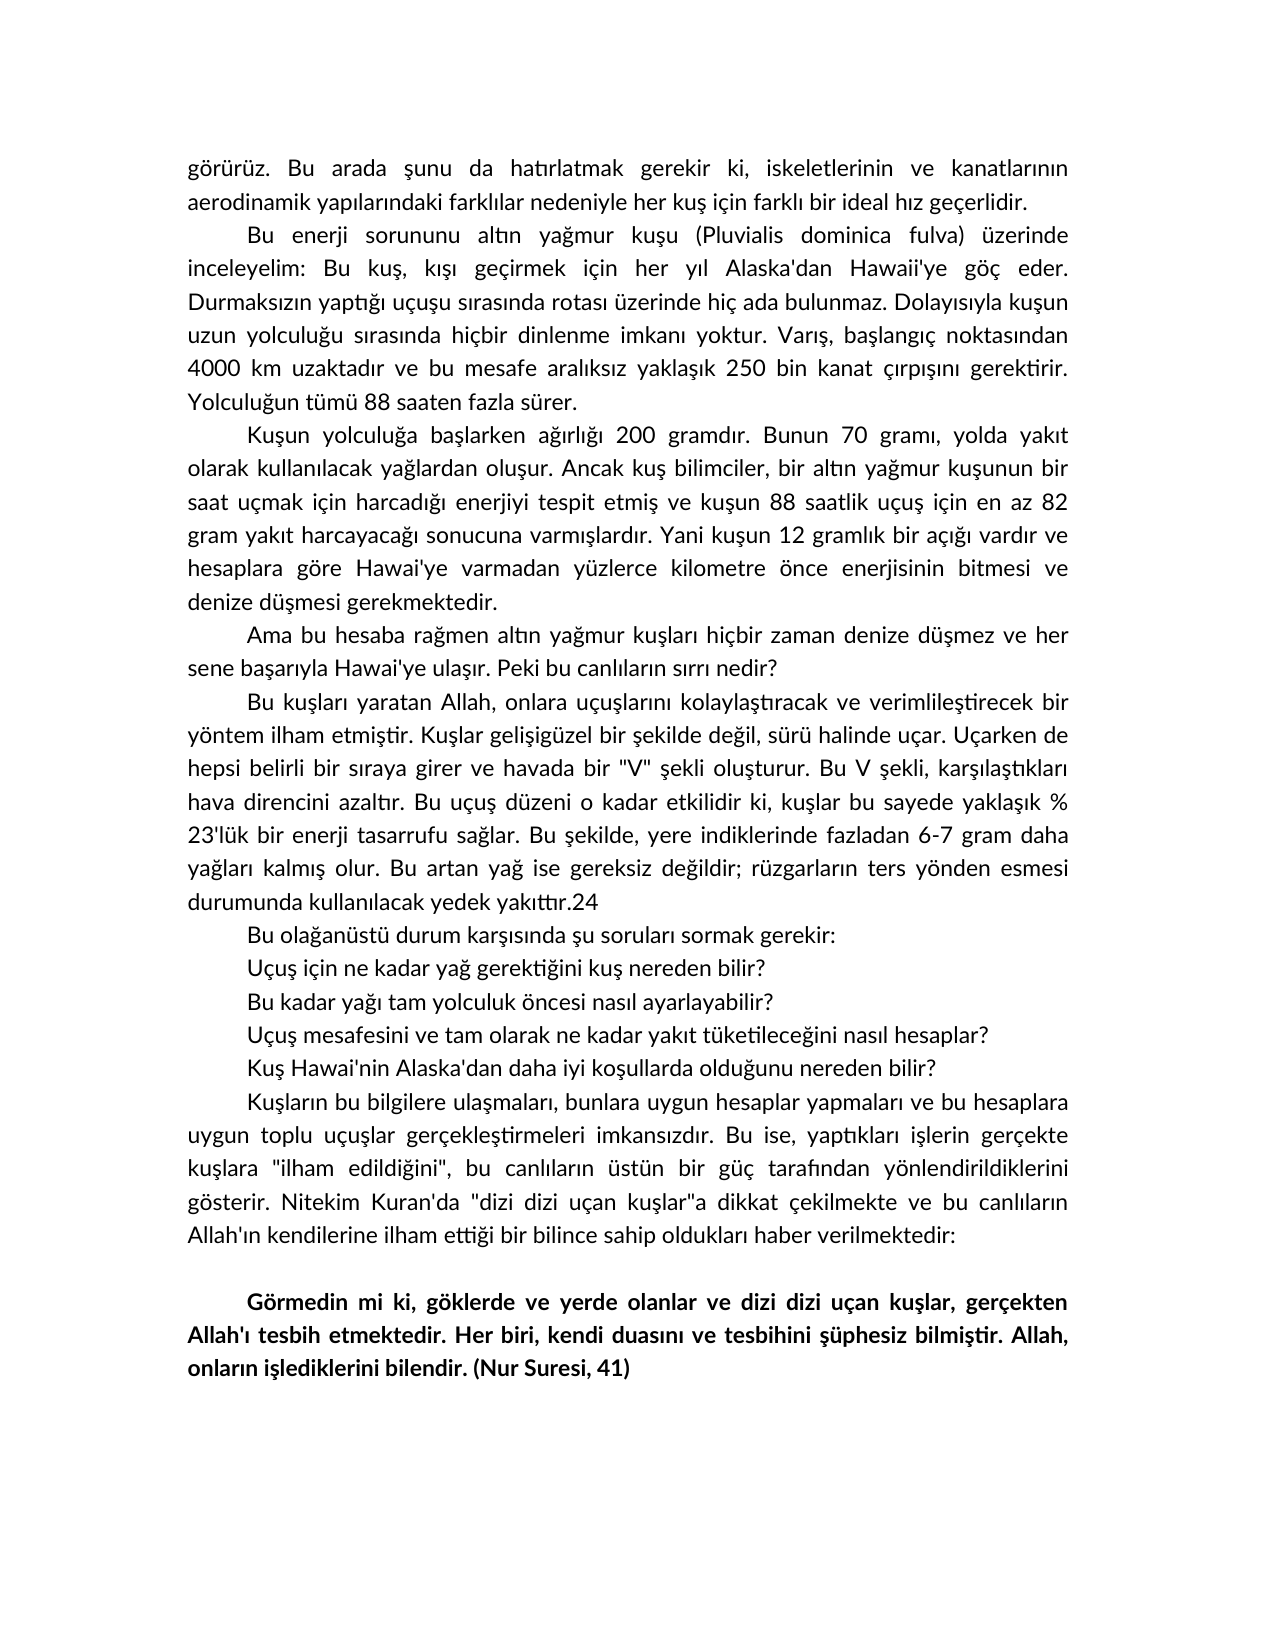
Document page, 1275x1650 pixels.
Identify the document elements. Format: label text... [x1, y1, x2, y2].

text Kuş Hawai'nin Alaska'dan daha iyi koşullarda olduğunu nereden bilir? [187, 1050, 1070, 1083]
text Bu olağanüstü durum karşısında şu soruları sormak gerekir: [187, 917, 1070, 950]
text görürüz. Bu arada şunu da hatırlatmak gerekir ki, iskeletlerinin ve kanatlarının aerodinamik yapılarındaki farklılar nedeniyle her kuş için farklı bir ideal hız geçerlidir. [187, 150, 1070, 217]
text Kuşun yolculuğa başlarken ağırlığı 200 gramdır. Bunun 70 gramı, yolda yakıt olarak kullanılacak yağlardan oluşur. Ancak kuş bilimciler, bir altın yağmur kuşunun bir saat uçmak için harcadığı enerjiyi tespit etmiş ve kuşun 88 saatlik uçuş için en az 82 gram yakıt harcayacağı sonucuna varmışlardır. Yani kuşun 12 gramlık bir açığı vardır ve hesaplara göre Hawai'ye varmadan yüzlerce kilometre önce enerjisinin bitmesi ve denize düşmesi gerekmektedir. [187, 417, 1070, 617]
text Bu kuşları yaratan Allah, onlara uçuşlarını kolaylaştıracak ve verimlileştirecek bir yöntem ilham etmiştir. Kuşlar gelişigüzel bir şekilde değil, sürü halinde uçar. Uçarken de hepsi belirli bir sıraya girer ve havada bir "V" şekli oluşturur. Bu V şekli, karşılaştıkları hava direncini azaltır. Bu uçuş düzeni o kadar etkilidir ki, kuşlar bu sayede yaklaşık % 23'lük bir enerji tasarrufu sağlar. Bu şekilde, yere indiklerinde fazladan 6-7 gram daha yağları kalmış olur. Bu artan yağ ise gereksiz değildir; rüzgarların ters yönden esmesi durumunda kullanılacak yedek yakıttır.24 [187, 683, 1070, 917]
text Uçuş için ne kadar yağ gerektiğini kuş nereden bilir? [187, 950, 1070, 983]
text Bu kadar yağı tam yolculuk öncesi nasıl ayarlayabilir? [187, 983, 1070, 1017]
text Kuşların bu bilgilere ulaşmaları, bunlara uygun hesaplar yapmaları ve bu hesaplara uygun toplu uçuşlar gerçekleştirmeleri imkansızdır. Bu ise, yaptıkları işlerin gerçekte kuşlara "ilham edildiğini", bu canlıların üstün bir güç tarafından yönlendirildiklerini gösterir. Nitekim Kuran'da "dizi dizi uçan kuşlar"a dikkat çekilmekte ve bu canlıların Allah'ın kendilerine ilham ettiği bir bilince sahip oldukları haber verilmektedir: [187, 1083, 1070, 1250]
text Bu enerji sorununu altın yağmur kuşu (Pluvialis dominica fulva) üzerinde inceleyelim: Bu kuş, kışı geçirmek için her yıl Alaska'dan Hawaii'ye göç eder. Durmaksızın yaptığı uçuşu sırasında rotası üzerinde hiç ada bulunmaz. Dolayısıyla kuşun uzun yolculuğu sırasında hiçbir dinlenme imkanı yoktur. Varış, başlangıç noktasından 4000 km uzaktadır ve bu mesafe aralıksız yaklaşık 250 bin kanat çırpışını gerektirir. Yolculuğun tümü 88 saaten fazla sürer. [187, 217, 1070, 417]
text Görmedin mi ki, göklerde ve yerde olanlar ve dizi dizi uçan kuşlar, gerçekten Allah'ı tesbih etmektedir. Her biri, kendi duasını ve tesbihini şüphesiz bilmiştir. Allah, onların işlediklerini bilendir. (Nur Suresi, 41) [187, 1283, 1070, 1383]
text Uçuş mesafesini ve tam olarak ne kadar yakıt tüketileceğini nasıl hesaplar? [187, 1017, 1070, 1050]
text Ama bu hesaba rağmen altın yağmur kuşları hiçbir zaman denize düşmez ve her sene başarıyla Hawai'ye ulaşır. Peki bu canlıların sırrı nedir? [187, 617, 1070, 683]
